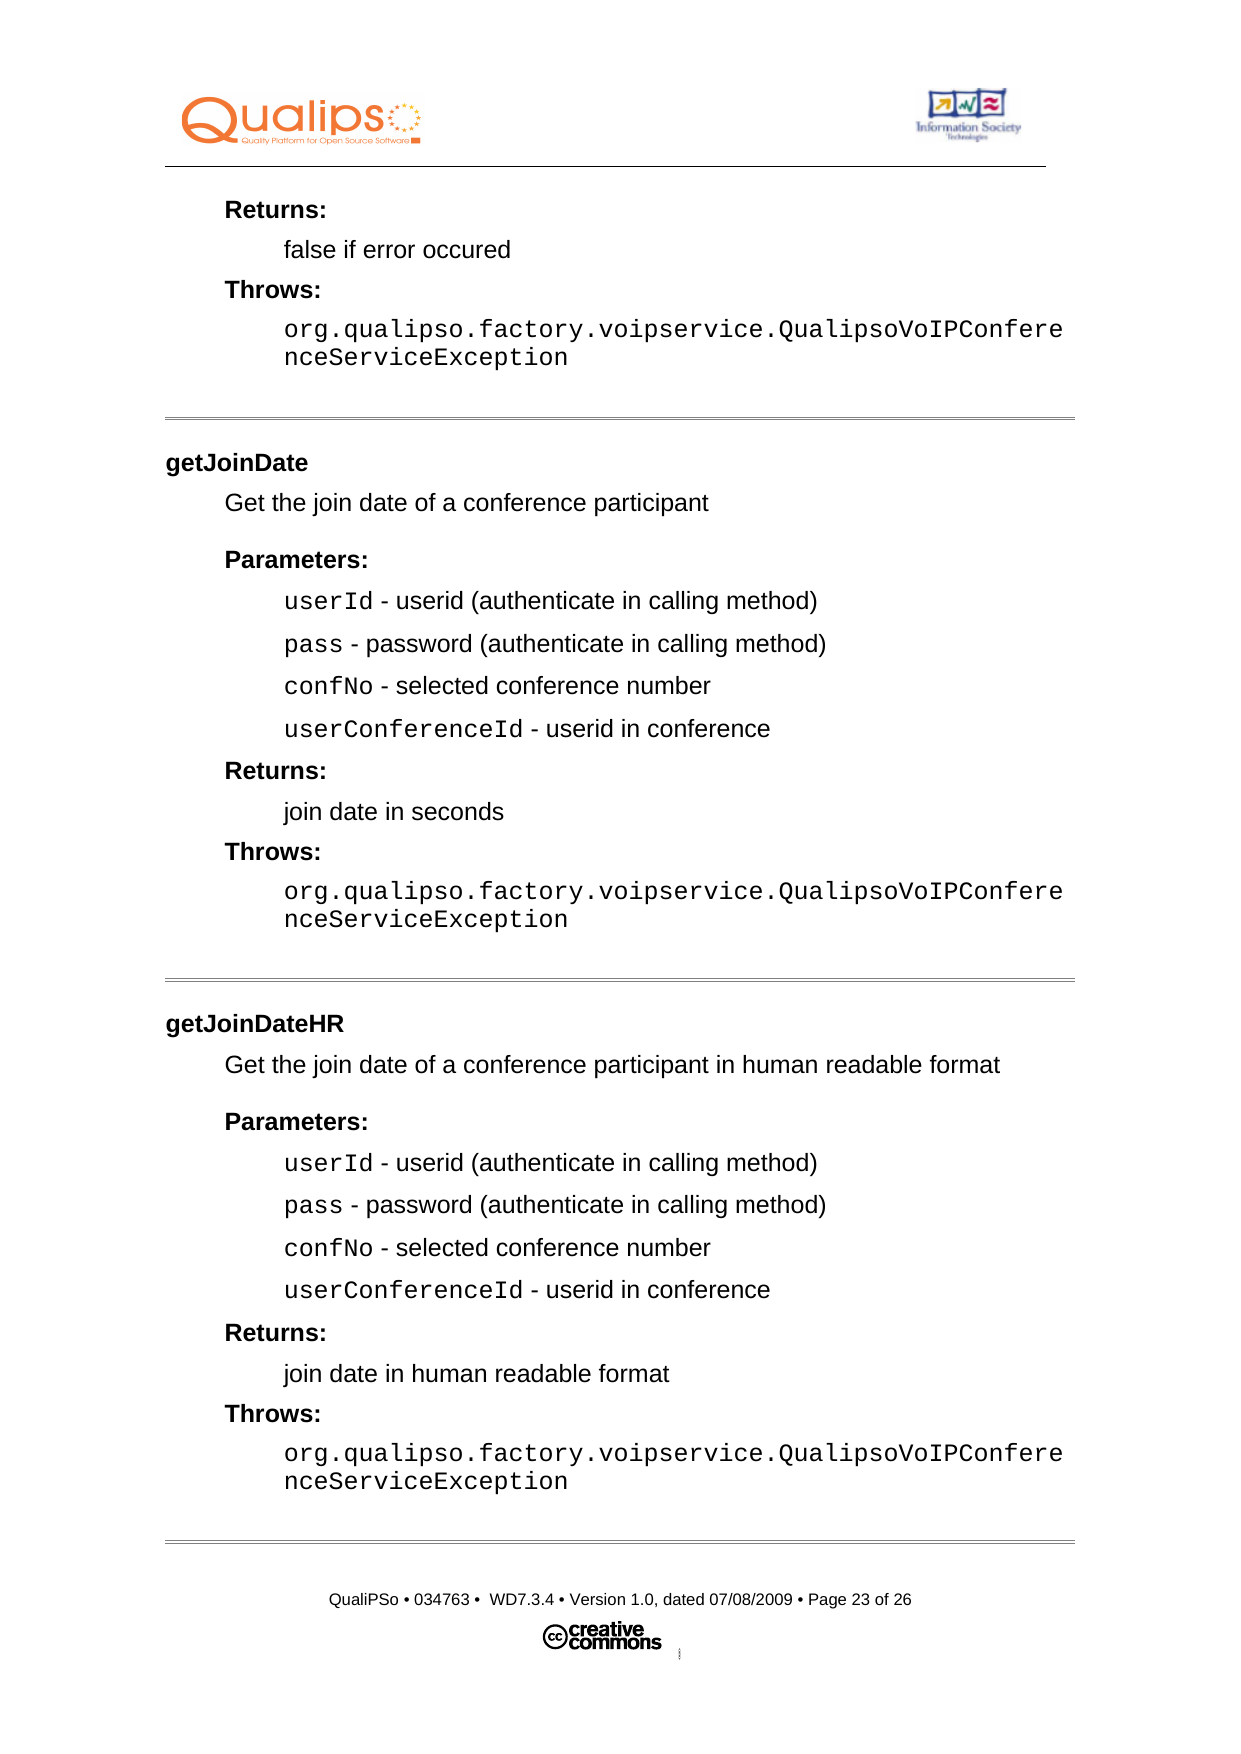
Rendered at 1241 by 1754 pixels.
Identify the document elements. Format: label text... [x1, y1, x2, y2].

subtitle Parameters: [224, 1108, 1075, 1136]
picture [902, 82, 1035, 146]
list pass - password (authenticate in calling method) [283, 1191, 1075, 1221]
list userConferenceId - userid in conference [283, 1276, 1075, 1306]
subtitle Throws: [224, 838, 1075, 866]
list join date in human readable format [283, 1359, 1075, 1387]
list Get the join date of a conference participant in human readable format [224, 1051, 1075, 1079]
subtitle Returns: [224, 195, 1075, 223]
list org.qualipso.factory.voipservice.QualipsoVoIPConferenceServiceException [283, 878, 1075, 935]
list pass - password (authenticate in calling method) [283, 629, 1075, 659]
subtitle Returns: [224, 1319, 1075, 1347]
subtitle Throws: [224, 1400, 1075, 1428]
picture [181, 91, 425, 146]
subtitle Throws: [224, 276, 1075, 304]
list false if error occured [283, 236, 1075, 264]
list confNo - selected conference number [283, 672, 1075, 702]
subtitle getJoinDateHR [165, 1010, 1075, 1038]
list userConferenceId - userid in conference [283, 714, 1075, 745]
list org.qualipso.factory.voipservice.QualipsoVoIPConferenceServiceException [283, 1440, 1075, 1497]
list org.qualipso.factory.voipservice.QualipsoVoIPConferenceServiceException [283, 317, 1075, 373]
subtitle Returns: [224, 757, 1075, 785]
list confNo - selected conference number [283, 1234, 1075, 1264]
subtitle Parameters: [224, 546, 1075, 574]
list userId - userid (authenticate in calling method) [283, 1148, 1075, 1179]
list join date in seconds [283, 798, 1075, 826]
list Get the join date of a conference participant [224, 489, 1075, 517]
list userId - userid (authenticate in calling method) [283, 587, 1075, 617]
subtitle getJoinDate [165, 448, 1075, 476]
